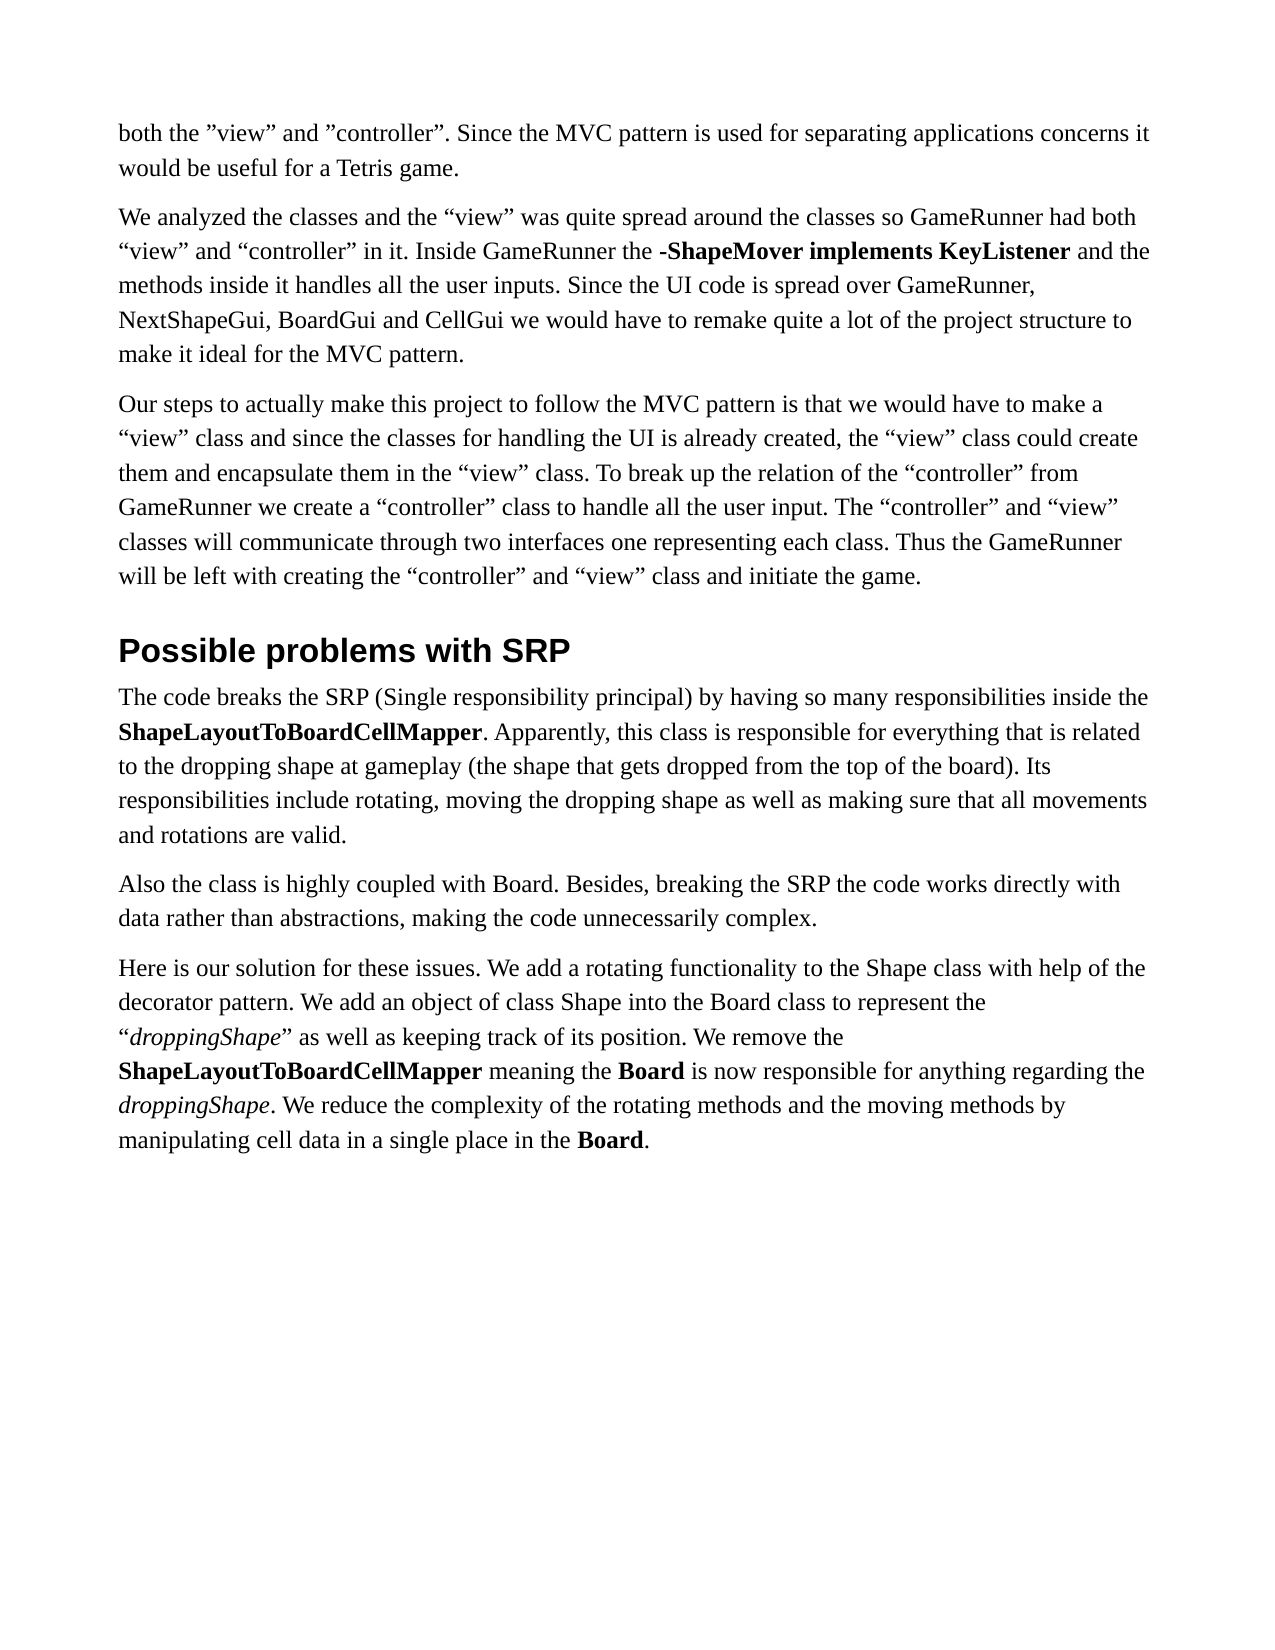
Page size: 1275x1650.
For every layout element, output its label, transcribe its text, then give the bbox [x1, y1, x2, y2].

text Also the class is highly coupled with Board. Besides, breaking the SRP the code works directly with data rather than abstractions, making the code unnecessarily complex. [118, 869, 1157, 932]
text The code breaks the SRP (Single responsibility principal) by having so many responsibilities inside the ShapeLayoutToBoardCellMapper. Apparently, this class is responsible for everything that is related to the dropping shape at gameplay (the shape that gets dropped from the top of the board). Its responsibilities include rotating, moving the dropping shape as well as making sure that all movements and rotations are valid. [118, 682, 1157, 849]
text Here is our solution for these issues. We add a rotating functionality to the Shape class with help of the decorator pattern. We add an object of class Shape into the Board class to represent the “droppingShape” as well as keeping track of its position. We remove the ShapeLayoutToBoardCellMapper meaning the Board is now responsible for anything regarding the droppingShape. We reduce the complexity of the rotating methods and the moving methods by manipulating cell data in a single place in the Board. [118, 953, 1157, 1154]
text Our steps to actually make this project to follow the MVC pattern is that we would have to make a “view” class and since the classes for handling the UI is already created, the “view” class could create them and encapsulate them in the “view” class. To break up the relation of the “controller” from GameRunner we create a “controller” class to handle all the user input. The “controller” and “view” classes will communicate through two interfaces one representing each class. Thus the GameRunner will be left with creating the “controller” and “view” class and initiate the game. [118, 389, 1157, 590]
text We analyzed the classes and the “view” was quite spread around the classes so GameRunner had both “view” and “controller” in it. Inside GameRunner the -ShapeMover implements KeyListener and the methods inside it handles all the user inputs. Since the UI code is spread over GameRunner, NextShapeGui, BoardGui and CellGui we would have to remake quite a lot of the project structure to make it ideal for the MVC pattern. [118, 202, 1157, 368]
text both the ”view” and ”controller”. Since the MVC pattern is used for separating applications concerns it would be useful for a Tetris game. [118, 118, 1157, 181]
subtitle Possible problems with SRP [118, 631, 1157, 669]
